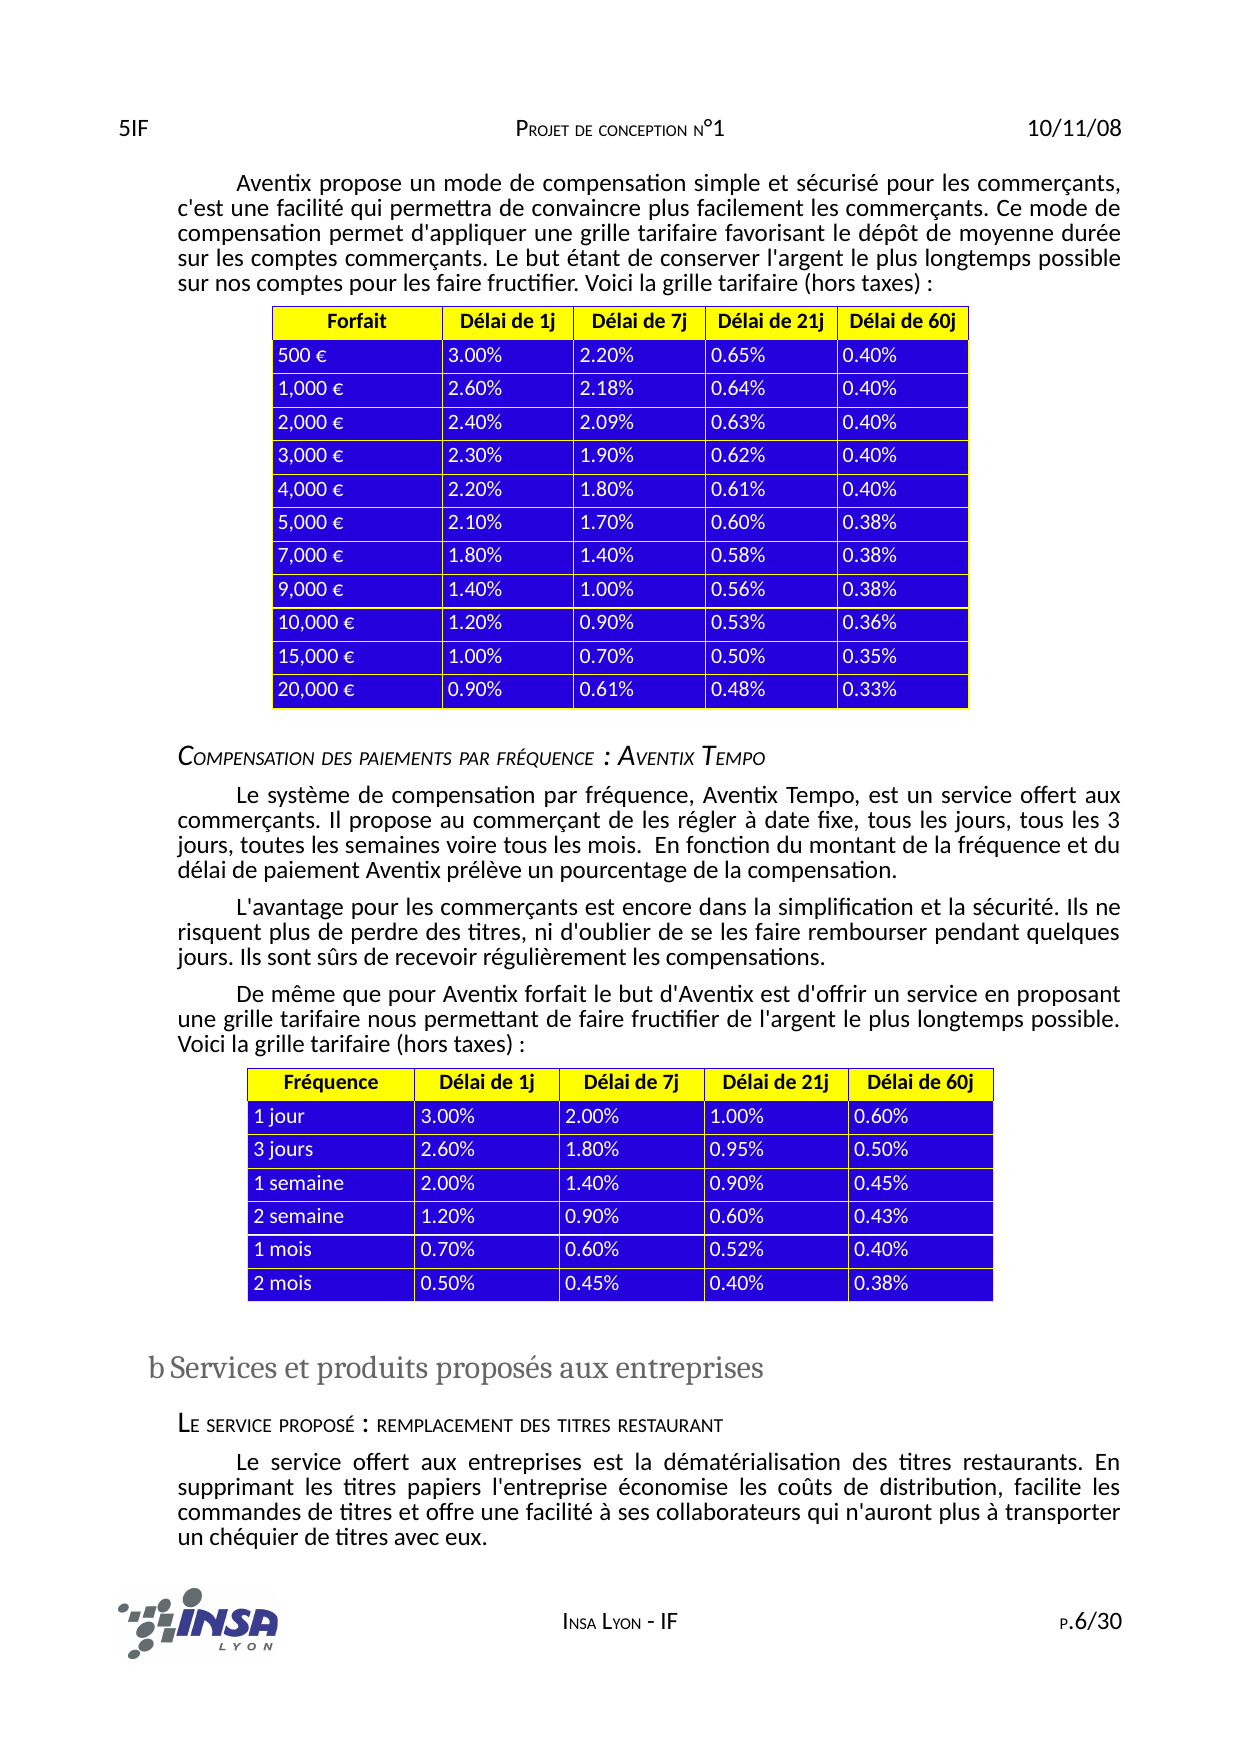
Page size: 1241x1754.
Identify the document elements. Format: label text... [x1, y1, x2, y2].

table_cell 9 000 € [273, 575, 442, 607]
table_cell 0,61% [706, 475, 837, 507]
table_cell 0,36% [838, 609, 968, 641]
table_cell 0,45% [849, 1169, 993, 1201]
text De même que pour Aventix forfait le but d'Aventix est d'offrir un service en proposant une grille tarifaire nous permettant de faire fructifier de l'argent le plus longtemps possible. Voici la grille tarifaire (hors taxes) : [177, 983, 1122, 1058]
table_cell 1,00% [574, 575, 705, 607]
table_header Délai de 21j [706, 307, 837, 340]
subtitle Services et produits proposés aux entreprises [118, 1349, 1122, 1386]
table_header Délai de 7j [560, 1069, 704, 1101]
table_cell 1,80% [574, 475, 705, 507]
table_cell 3,00% [443, 341, 573, 373]
table_cell 0,56% [706, 575, 837, 607]
table_cell 0,53% [706, 609, 837, 641]
table_cell 0,64% [706, 374, 837, 407]
table_cell 0,70% [415, 1236, 559, 1268]
table_cell 0,65% [706, 341, 837, 373]
table_cell 2,09% [574, 408, 705, 440]
table_cell 1,20% [443, 609, 573, 641]
table_cell 1,80% [560, 1135, 704, 1168]
table_cell 0,90% [574, 609, 705, 641]
table_cell 0,50% [415, 1269, 559, 1301]
table_cell 1,00% [705, 1102, 848, 1134]
table_cell 2,18% [574, 374, 705, 407]
table_cell 0,38% [838, 542, 968, 574]
table_cell 0,43% [849, 1202, 993, 1234]
text Le système de compensation par fréquence, Aventix Tempo, est un service offert aux commerçants. Il propose au commerçant de les régler à date fixe, tous les jours, tous les 3 jours, toutes les semaines voire tous les mois. En fonction du montant de la fréquence et du délai de paiement Aventix prélève un pourcentage de la compensation. [177, 785, 1122, 885]
table_cell 15 000 € [273, 642, 442, 674]
table_cell 2,30% [443, 441, 573, 474]
table_cell 0,38% [838, 508, 968, 541]
table_cell 2,60% [443, 374, 573, 407]
table_cell 3,00% [415, 1102, 559, 1134]
table_cell 0,90% [560, 1202, 704, 1234]
table_header Délai de 60j [838, 307, 968, 340]
table_header Délai de 21j [705, 1069, 848, 1101]
table_cell 2,60% [415, 1135, 559, 1168]
table_cell 0,38% [838, 575, 968, 607]
table_cell 0,40% [705, 1269, 848, 1301]
table_cell 2,00% [560, 1102, 704, 1134]
table_cell 1,00% [443, 642, 573, 674]
table_cell 2,20% [443, 475, 573, 507]
table_cell 0,40% [838, 408, 968, 440]
table_cell 0,60% [705, 1202, 848, 1234]
table_cell 1,70% [574, 508, 705, 541]
table_cell 0,48% [706, 675, 837, 708]
table_cell 0,40% [838, 441, 968, 474]
subtitle Compensation des paiements par fréquence : Aventix Tempo [118, 743, 1122, 773]
table_cell 0,58% [706, 542, 837, 574]
table_header Délai de 1j [415, 1069, 559, 1101]
table_cell 2,40% [443, 408, 573, 440]
table_cell 0,40% [838, 374, 968, 407]
table_cell 0,70% [574, 642, 705, 674]
table_cell 0,63% [706, 408, 837, 440]
table_cell 1,80% [443, 542, 573, 574]
table_cell 0,38% [849, 1269, 993, 1301]
table_cell 2 mois [248, 1269, 414, 1301]
table_cell 3 jours [248, 1135, 414, 1168]
table_cell 20 000 € [273, 675, 442, 708]
table_cell 0,60% [706, 508, 837, 541]
subtitle Le service proposé : remplacement des titres restaurant [118, 1410, 1122, 1440]
table_cell 1 jour [248, 1102, 414, 1134]
table_cell 0,60% [560, 1236, 704, 1268]
table_cell 4 000 € [273, 475, 442, 507]
table_cell 2,10% [443, 508, 573, 541]
table_cell 0,52% [705, 1236, 848, 1268]
table_cell 0,50% [706, 642, 837, 674]
table_cell 0,33% [838, 675, 968, 708]
table_header Fréquence [248, 1069, 414, 1101]
text Le service offert aux entreprises est la dématérialisation des titres restaurants. En supprimant les titres papiers l'entreprise économise les coûts de distribution, facilite les commandes de titres et offre une facilité à ses collaborateurs qui n'auront plus à transporter un chéquier de titres avec eux. [177, 1452, 1122, 1552]
table_cell 1,90% [574, 441, 705, 474]
table_cell 1 mois [248, 1236, 414, 1268]
table_header Délai de 60j [849, 1069, 993, 1101]
table_cell 500 € [273, 341, 442, 373]
table_cell 1 semaine [248, 1169, 414, 1201]
table_cell 3 000 € [273, 441, 442, 474]
table_cell 10 000 € [273, 609, 442, 641]
table_cell 0,90% [705, 1169, 848, 1201]
table_cell 2,00% [415, 1169, 559, 1201]
table_cell 0,35% [838, 642, 968, 674]
table_cell 2 semaine [248, 1202, 414, 1234]
table_cell 2,20% [574, 341, 705, 373]
table_header Délai de 7j [574, 307, 705, 340]
table_cell 5 000 € [273, 508, 442, 541]
table_cell 0,95% [705, 1135, 848, 1168]
table_cell 0,60% [849, 1102, 993, 1134]
table_cell 0,90% [443, 675, 573, 708]
table_cell 1,40% [443, 575, 573, 607]
table_cell 0,40% [838, 341, 968, 373]
table_cell 1,20% [415, 1202, 559, 1234]
table_cell 1,40% [574, 542, 705, 574]
table_cell 0,62% [706, 441, 837, 474]
table_cell 0,40% [838, 475, 968, 507]
text L'avantage pour les commerçants est encore dans la simplification et la sécurité. Ils ne risquent plus de perdre des titres, ni d'oublier de se les faire rembourser pendant quelques jours. Ils sont sûrs de recevoir régulièrement les compensations. [177, 897, 1122, 972]
table_cell 0,40% [849, 1236, 993, 1268]
table_cell 7 000 € [273, 542, 442, 574]
table_cell 2 000 € [273, 408, 442, 440]
table_cell 0,61% [574, 675, 705, 708]
table_header Délai de 1j [443, 307, 573, 340]
picture [118, 1588, 278, 1659]
table_cell 0,45% [560, 1269, 704, 1301]
table_cell 1,40% [560, 1169, 704, 1201]
table_cell 0,50% [849, 1135, 993, 1168]
table_header Forfait [273, 307, 442, 340]
table_cell 1 000 € [273, 374, 442, 407]
text Aventix propose un mode de compensation simple et sécurisé pour les commerçants, c'est une facilité qui permettra de convaincre plus facilement les commerçants. Ce mode de compensation permet d'appliquer une grille tarifaire favorisant le dépôt de moyenne durée sur les comptes commerçants. Le but étant de conserver l'argent le plus longtemps possible sur nos comptes pour les faire fructifier. Voici la grille tarifaire (hors taxes) : [177, 173, 1122, 298]
